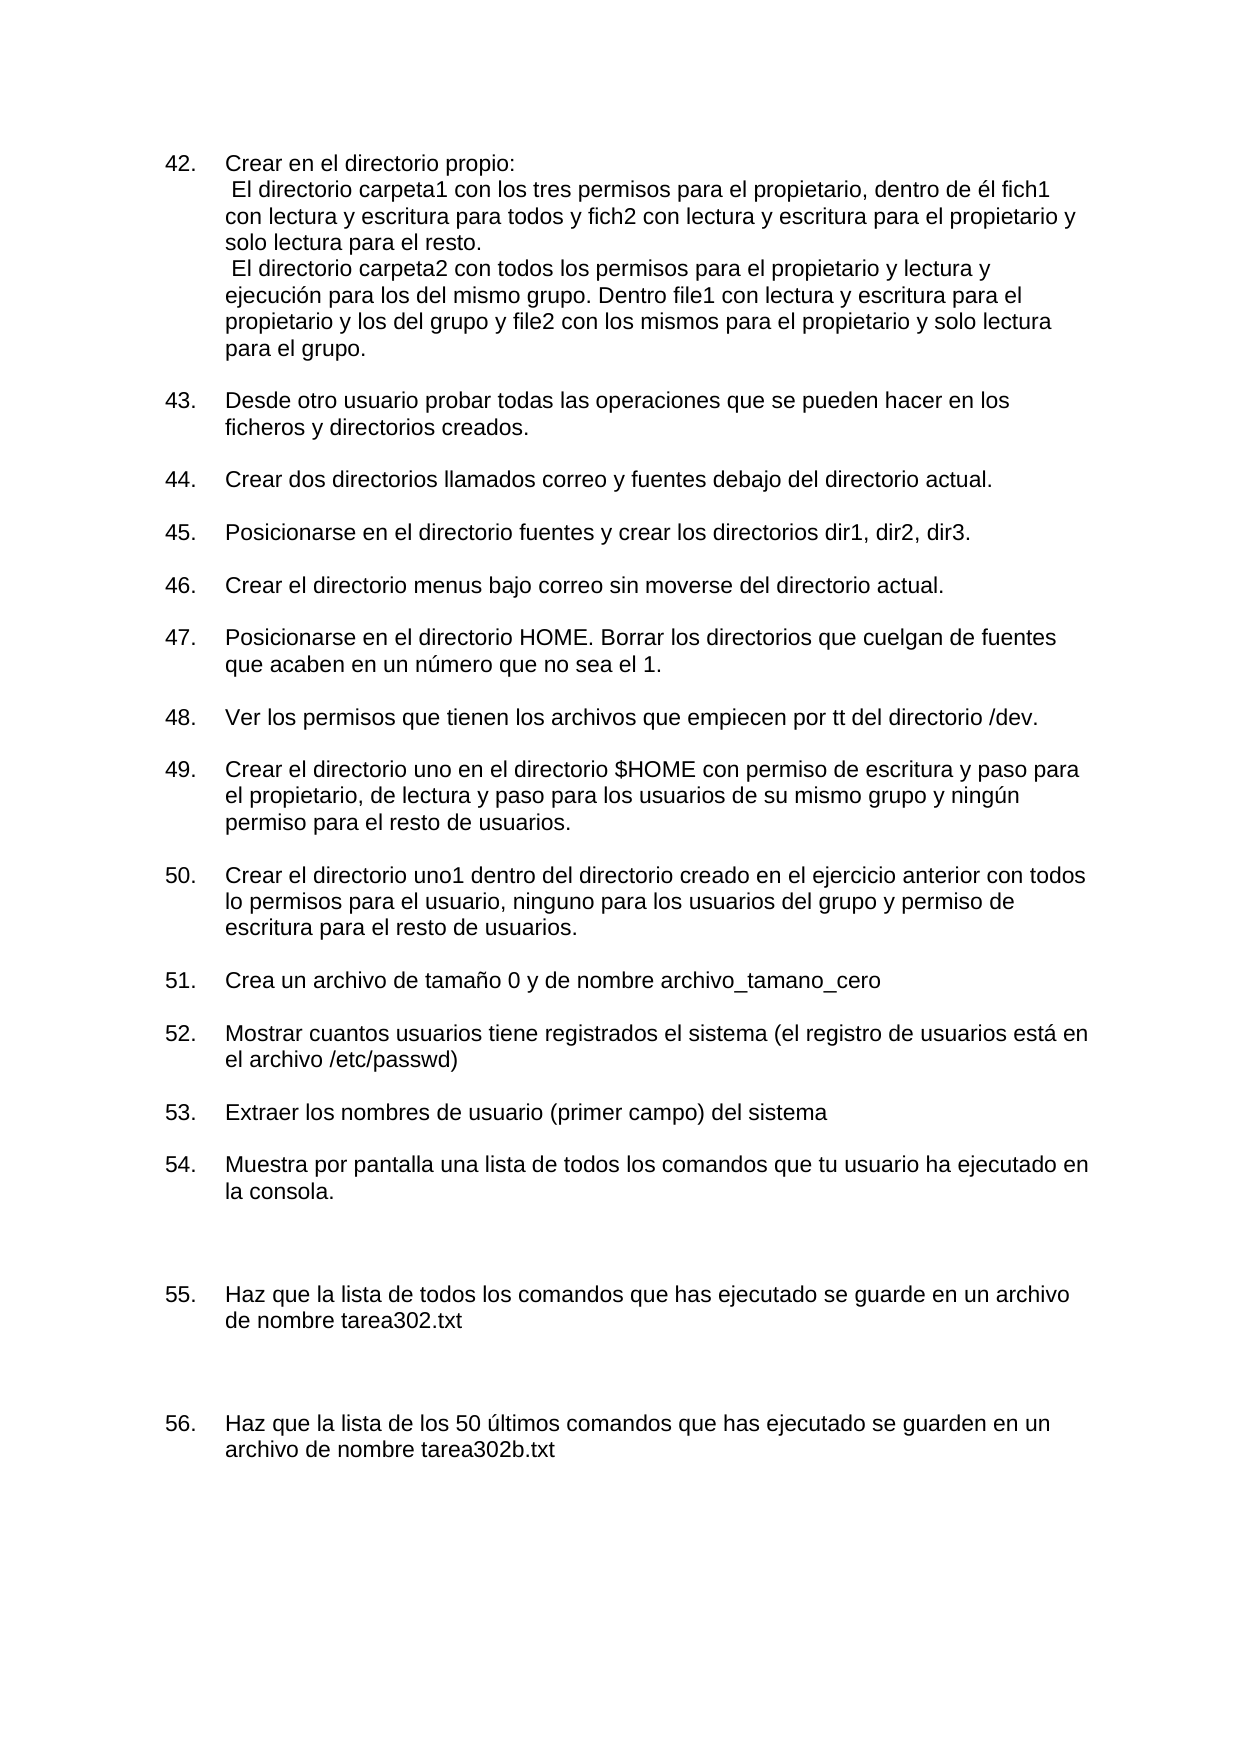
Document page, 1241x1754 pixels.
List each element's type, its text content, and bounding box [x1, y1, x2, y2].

list Posicionarse en el directorio fuentes y crear los directorios dir1, dir2, dir3. [165, 519, 1090, 572]
list Haz que la lista de todos los comandos que has ejecutado se guarde en un archivo de nombre tarea302.txt [165, 1281, 1090, 1333]
list Crear en el directorio propio: El directorio carpeta1 con los tres permisos para el propietario, dentro de él fich1 con lectura y escritura para todos y fich2 con lectura y escritura para el propietario y solo lectura para el resto. El directorio carpeta2 con todos los permisos para el propietario y lectura y ejecución para los del mismo grupo. Dentro file1 con lectura y escritura para el propietario y los del grupo y file2 con los mismos para el propietario y solo lectura para el grupo. [165, 150, 1090, 387]
list Desde otro usuario probar todas las operaciones que se pueden hacer en los ficheros y directorios creados. [165, 387, 1090, 466]
list Crear dos directorios llamados correo y fuentes debajo del directorio actual. [165, 466, 1090, 519]
list Crear el directorio uno1 dentro del directorio creado en el ejercicio anterior con todos lo permisos para el usuario, ninguno para los usuarios del grupo y permiso de escritura para el resto de usuarios. [165, 862, 1090, 967]
list Crear el directorio uno en el directorio $HOME con permiso de escritura y paso para el propietario, de lectura y paso para los usuarios de su mismo grupo y ningún permiso para el resto de usuarios. [165, 756, 1090, 862]
list Ver los permisos que tienen los archivos que empiecen por tt del directorio /dev. [165, 703, 1090, 756]
list Posicionarse en el directorio HOME. Borrar los directorios que cuelgan de fuentes que acaben en un número que no sea el 1. [165, 624, 1090, 703]
list Crear el directorio menus bajo correo sin moverse del directorio actual. [165, 572, 1090, 624]
list Haz que la lista de los 50 últimos comandos que has ejecutado se guarden en un archivo de nombre tarea302b.txt [165, 1409, 1090, 1462]
list Crea un archivo de tamaño 0 y de nombre archivo_tamano_cero [165, 967, 1090, 1020]
list Extraer los nombres de usuario (primer campo) del sistema [165, 1099, 1090, 1151]
list Muestra por pantalla una lista de todos los comandos que tu usuario ha ejecutado en la consola. [165, 1151, 1090, 1204]
list Mostrar cuantos usuarios tiene registrados el sistema (el registro de usuarios está en el archivo /etc/passwd) [165, 1020, 1090, 1099]
